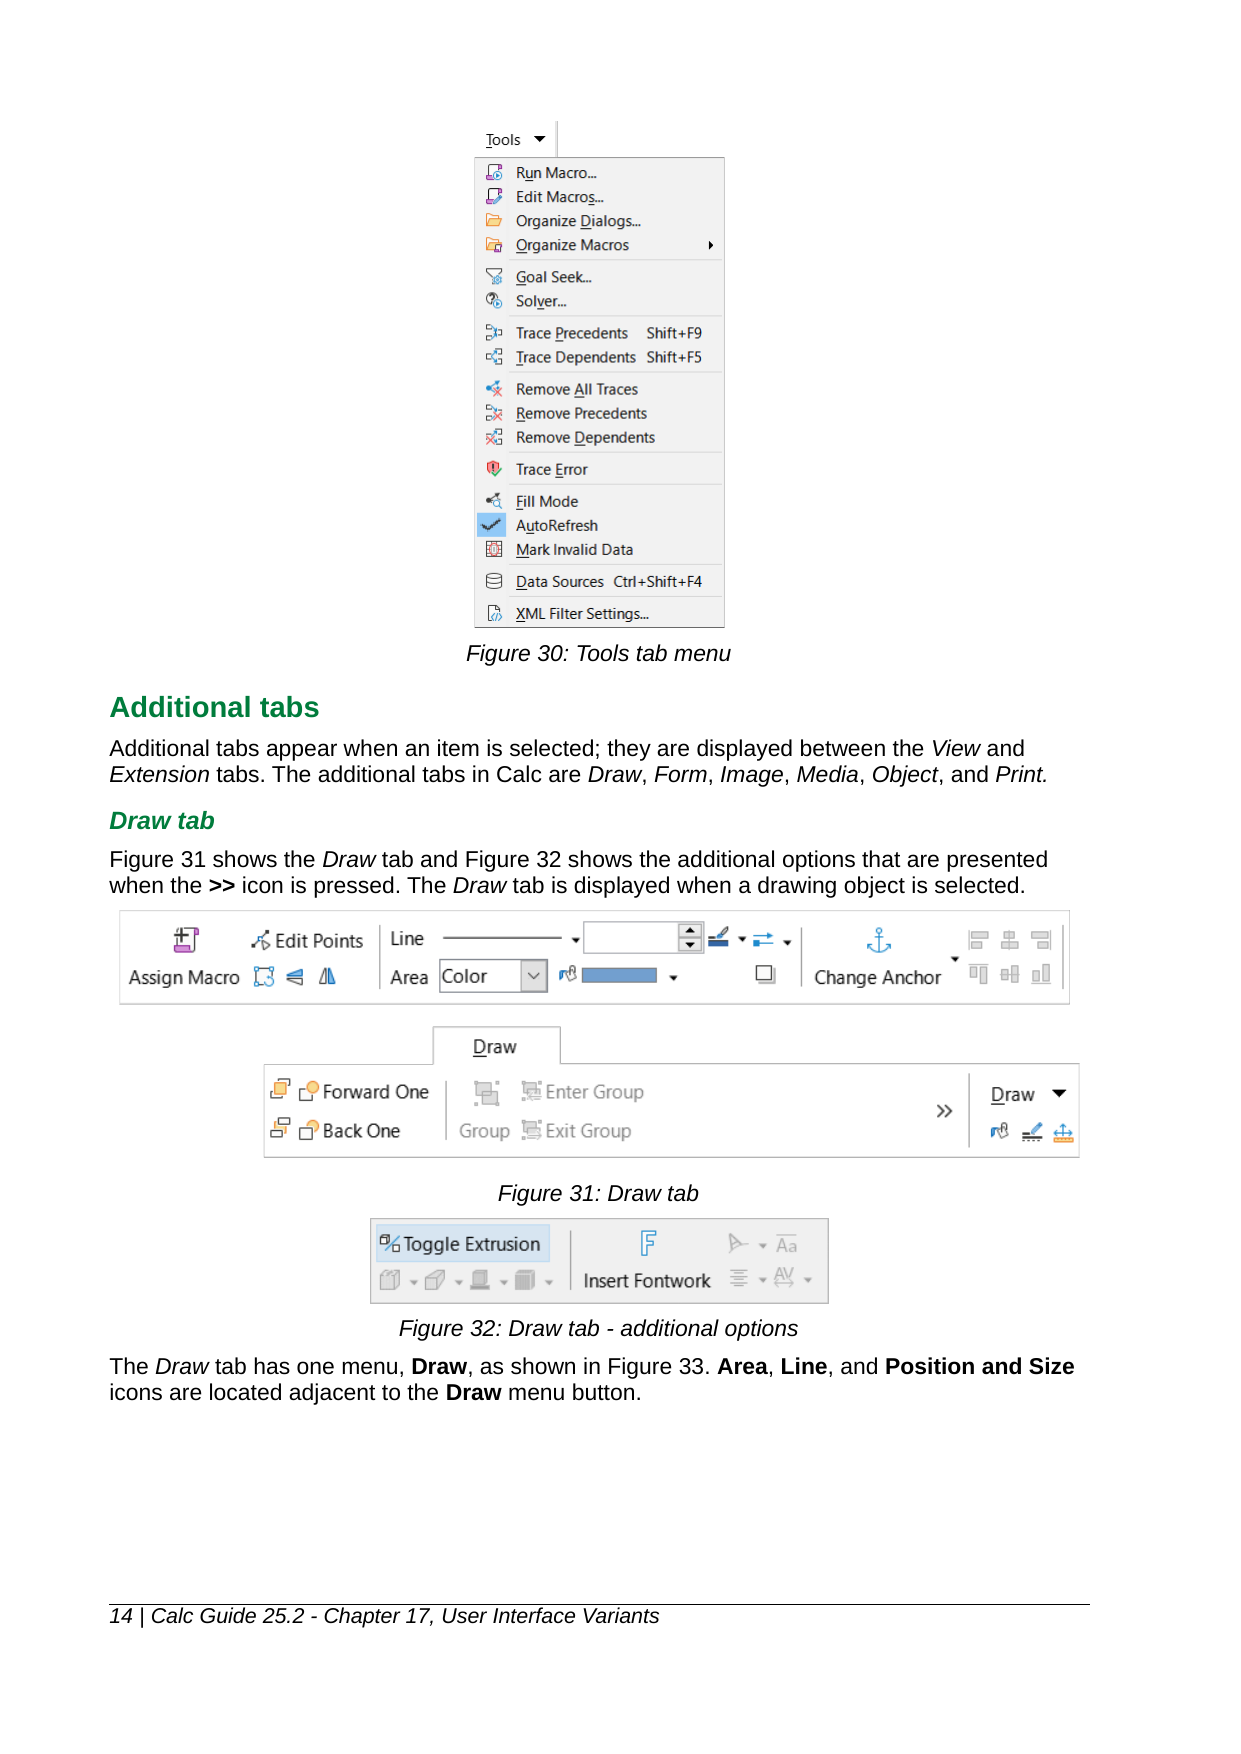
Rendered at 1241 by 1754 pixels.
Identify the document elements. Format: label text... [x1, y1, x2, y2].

picture [370, 1218, 829, 1304]
text The Draw tab has one menu, Draw, as shown in Figure 33. Area, Line, and Position and Size icons are located adjacent to the Draw menu button. [109, 1354, 1090, 1405]
text Figure 31: Draw tab [119, 1181, 1079, 1206]
picture [474, 121, 725, 628]
text Figure 30: Tools tab menu [466, 640, 733, 666]
picture [119, 910, 1080, 1169]
text Additional tabs appear when an item is selected; they are displayed between the View and Extension tabs. The additional tabs in Calc are Draw, Form, Image, Media, Object, and Print. [109, 736, 1090, 787]
subtitle Draw tab [109, 807, 1090, 834]
subtitle Additional tabs [109, 691, 1090, 723]
text Figure 31 shows the Draw tab and Figure 32 shows the additional options that are presented when the >> icon is pressed. The Draw tab is displayed when a drawing object is selected. [109, 847, 1090, 898]
text Figure 32: Draw tab - additional options [370, 1316, 829, 1342]
